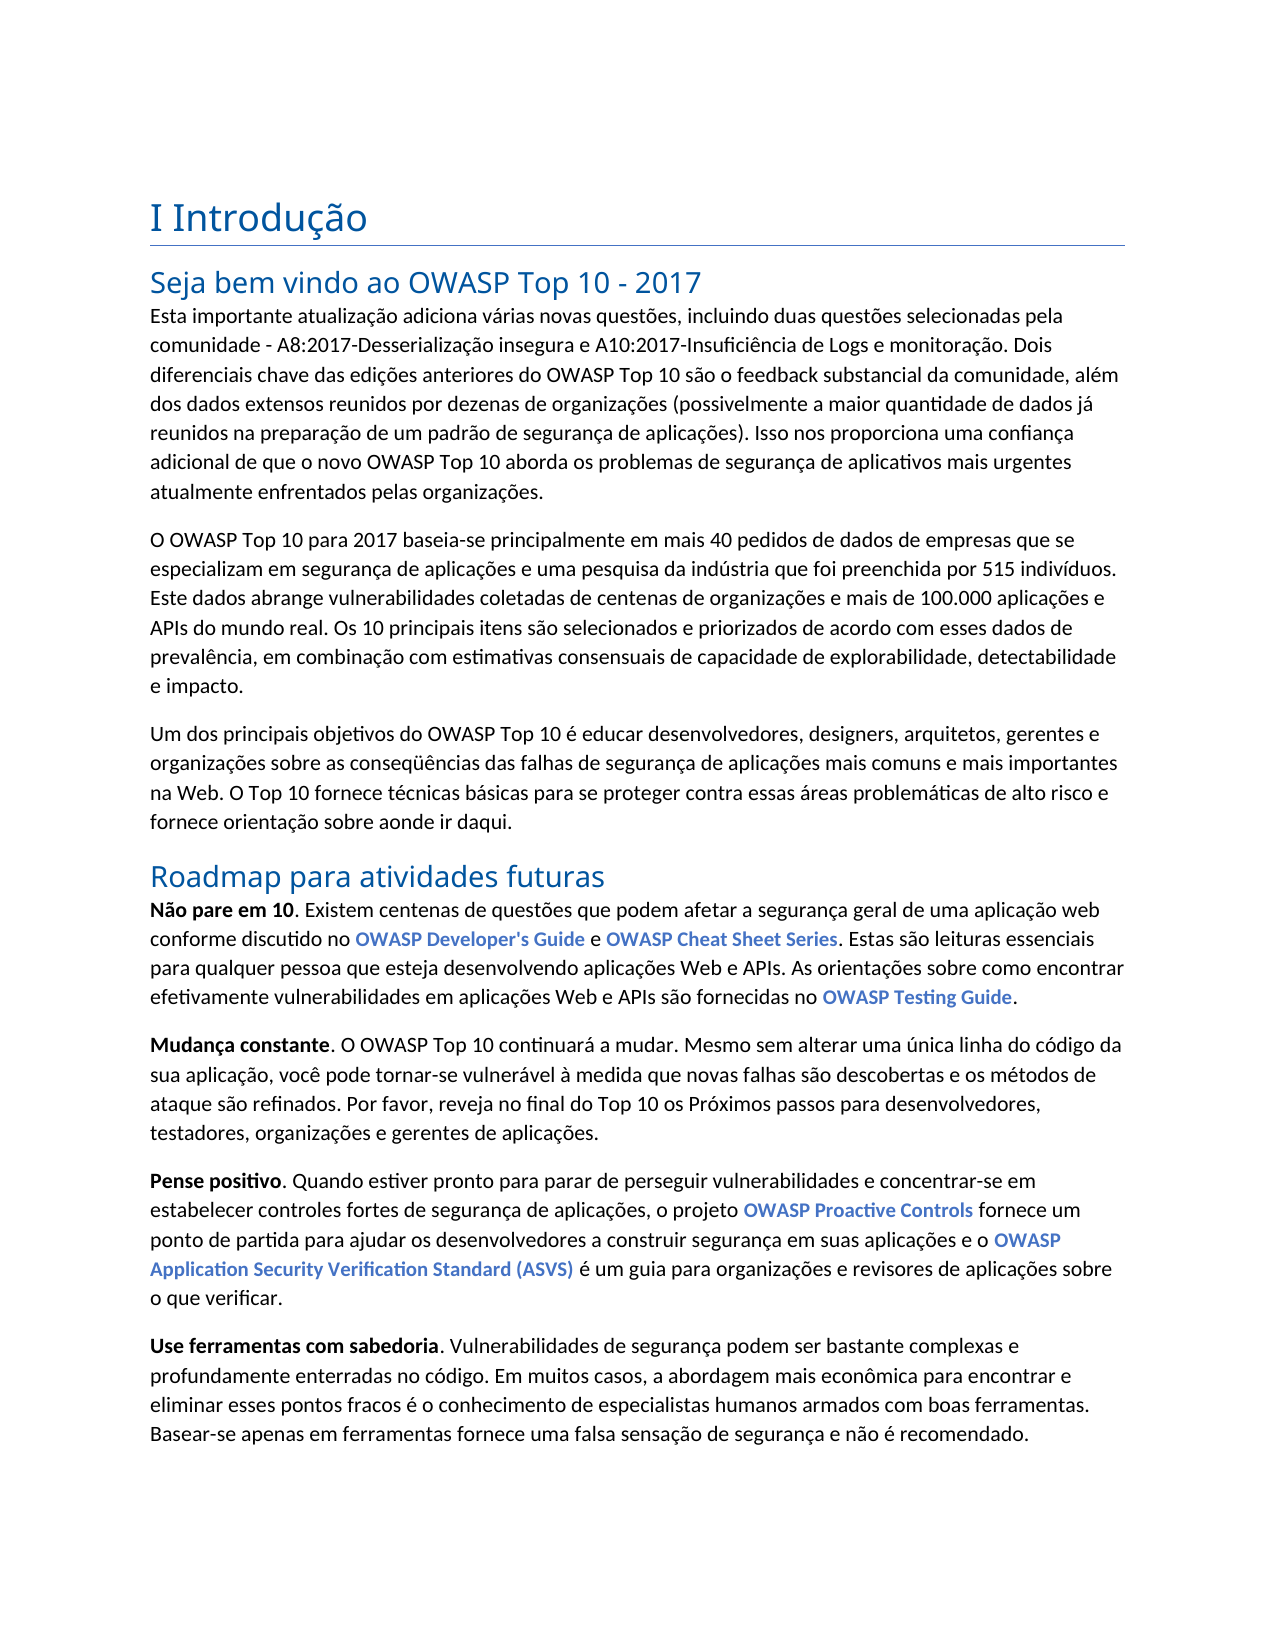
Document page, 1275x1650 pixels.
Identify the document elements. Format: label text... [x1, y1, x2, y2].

text Pense positivo. Quando estiver pronto para parar de perseguir vulnerabilidades e concentrar-se em estabelecer controles fortes de segurança de aplicações, o projeto OWASP Proactive Controls fornece um ponto de partida para ajudar os desenvolvedores a construir segurança em suas aplicações e o OWASP Application Security Verification Standard (ASVS) é um guia para organizações e revisores de aplicações sobre o que verificar. [150, 1167, 1125, 1311]
text Um dos principais objetivos do OWASP Top 10 é educar desenvolvedores, designers, arquitetos, gerentes e organizações sobre as conseqüências das falhas de segurança de aplicações mais comuns e mais importantes na Web. O Top 10 fornece técnicas básicas para se proteger contra essas áreas problemáticas de alto risco e fornece orientação sobre aonde ir daqui. [150, 720, 1125, 835]
text Mudança constante. O OWASP Top 10 continuará a mudar. Mesmo sem alterar uma única linha do código da sua aplicação, você pode tornar-se vulnerável à medida que novas falhas são descobertas e os métodos de ataque são refinados. Por favor, reveja no final do Top 10 os Próximos passos para desenvolvedores, testadores, organizações e gerentes de aplicações. [150, 1032, 1125, 1146]
subtitle Seja bem vindo ao OWASP Top 10 - 2017 [150, 262, 1125, 302]
subtitle Roadmap para atividades futuras [150, 856, 1125, 896]
subtitle I Introdução [150, 192, 1125, 245]
text O OWASP Top 10 para 2017 baseia-se principalmente em mais 40 pedidos de dados de empresas que se especializam em segurança de aplicações e uma pesquisa da indústria que foi preenchida por 515 indivíduos. Este dados abrange vulnerabilidades coletadas de centenas de organizações e mais de 100.000 aplicações e APIs do mundo real. Os 10 principais itens são selecionados e priorizados de acordo com esses dados de prevalência, em combinação com estimativas consensuais de capacidade de explorabilidade, detectabilidade e impacto. [150, 526, 1125, 699]
text Não pare em 10. Existem centenas de questões que podem afetar a segurança geral de uma aplicação web conforme discutido no OWASP Developer's Guide e OWASP Cheat Sheet Series. Estas são leituras essenciais para qualquer pessoa que esteja desenvolvendo aplicações Web e APIs. As orientações sobre como encontrar efetivamente vulnerabilidades em aplicações Web e APIs são fornecidas no OWASP Testing Guide. [150, 896, 1125, 1010]
text Esta importante atualização adiciona várias novas questões, incluindo duas questões selecionadas pela comunidade - A8:2017-Desserialização insegura e A10:2017-Insuficiência de Logs e monitoração. Dois diferenciais chave das edições anteriores do OWASP Top 10 são o feedback substancial da comunidade, além dos dados extensos reunidos por dezenas de organizações (possivelmente a maior quantidade de dados já reunidos na preparação de um padrão de segurança de aplicações). Isso nos proporciona uma confiança adicional de que o novo OWASP Top 10 aborda os problemas de segurança de aplicativos mais urgentes atualmente enfrentados pelas organizações. [150, 302, 1125, 504]
text Use ferramentas com sabedoria. Vulnerabilidades de segurança podem ser bastante complexas e profundamente enterradas no código. Em muitos casos, a abordagem mais econômica para encontrar e eliminar esses pontos fracos é o conhecimento de especialistas humanos armados com boas ferramentas. Basear-se apenas em ferramentas fornece uma falsa sensação de segurança e não é recomendado. [150, 1332, 1125, 1447]
